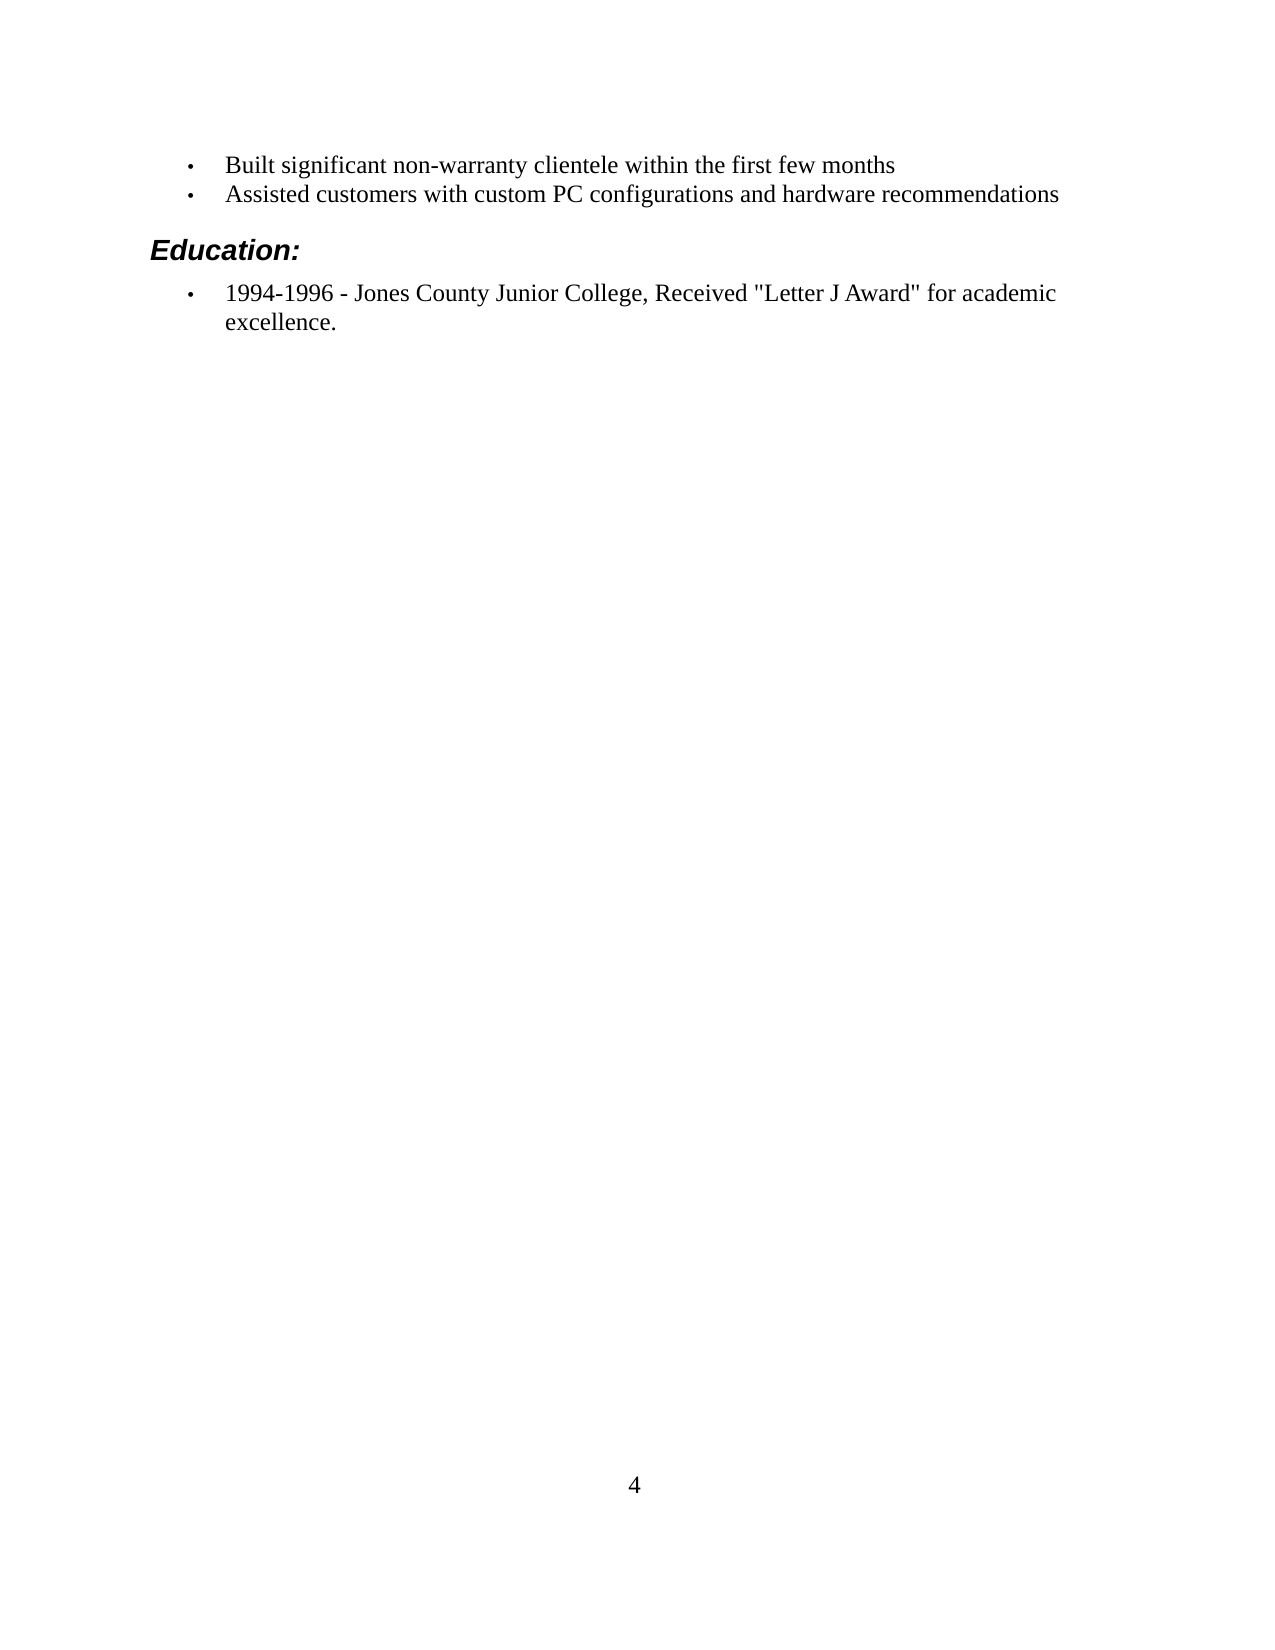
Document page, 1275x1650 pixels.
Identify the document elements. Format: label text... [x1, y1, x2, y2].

list Built significant non-warranty clientele within the first few months [187, 150, 1125, 179]
subtitle Education: [150, 232, 1125, 266]
list 1994-1996 - Jones County Junior College, Received "Letter J Award" for academic excellence. [187, 278, 1125, 336]
list Assisted customers with custom PC configurations and hardware recommendations [187, 179, 1125, 207]
